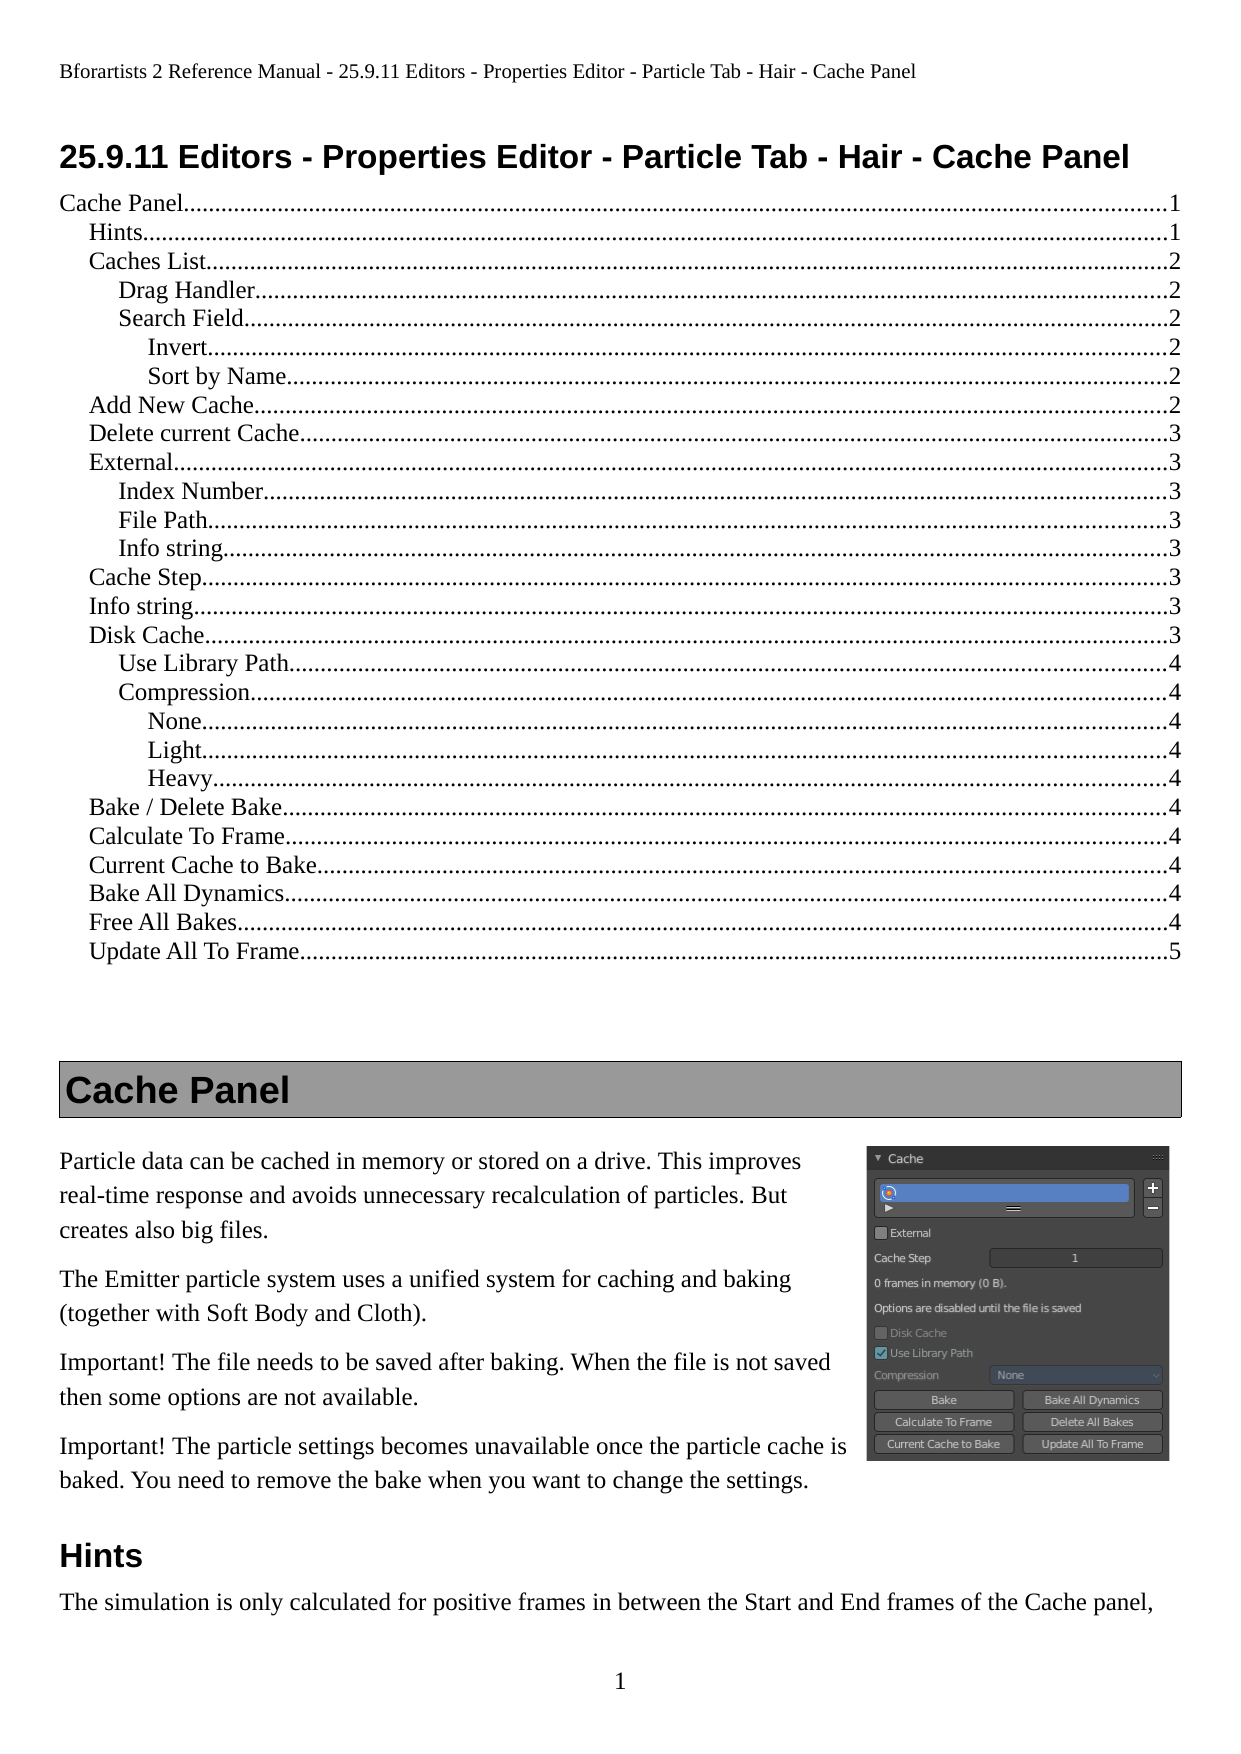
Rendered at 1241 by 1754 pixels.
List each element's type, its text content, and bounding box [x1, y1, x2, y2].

text Use Library Path 4 [118, 648, 1181, 677]
text Bake All Dynamics 4 [88, 878, 1181, 907]
table_header Cache Panel [60, 1062, 1181, 1117]
text The Emitter particle system uses a unified system for caching and baking (together with Soft Body and Cloth). [59, 1264, 866, 1327]
text External 3 [88, 447, 1181, 476]
text Disk Cache 3 [88, 620, 1181, 648]
text Cache Step 3 [88, 562, 1181, 591]
text Bake / Delete Bake 4 [88, 792, 1181, 821]
text Info string 3 [118, 533, 1181, 562]
text Update All To Frame 5 [88, 936, 1181, 965]
text Calculate To Frame 4 [88, 821, 1181, 850]
subtitle Hints [59, 1535, 1181, 1574]
text Free All Bakes 4 [88, 907, 1181, 936]
subtitle 25.9.11 Editors - Properties Editor - Particle Tab - Hair - Cache Panel [59, 138, 1181, 176]
text Hints 1 [88, 217, 1181, 246]
picture [866, 1146, 1170, 1461]
text None 4 [147, 706, 1181, 735]
text Particle data can be cached in memory or stored on a drive. This improves real-time response and avoids unnecessary recalculation of particles. But creates also big files. [59, 1146, 866, 1244]
text Delete current Cache 3 [88, 418, 1181, 447]
text Heavy 4 [147, 763, 1181, 792]
text Add New Cache 2 [88, 390, 1181, 418]
text Compression 4 [118, 677, 1181, 706]
text Invert 2 [147, 332, 1181, 361]
text Info string 3 [88, 591, 1181, 620]
text Important! The file needs to be saved after baking. When the file is not saved then some options are not available. [59, 1347, 866, 1411]
text Sort by Name 2 [147, 361, 1181, 390]
text Drag Handler 2 [118, 275, 1181, 303]
text Index Number 3 [118, 476, 1181, 505]
text Search Field 2 [118, 303, 1181, 332]
text The simulation is only calculated for positive frames in between the Start and End frames of the Cache panel, [59, 1587, 1181, 1615]
text File Path 3 [118, 505, 1181, 533]
text Current Cache to Bake 4 [88, 850, 1181, 878]
text Important! The particle settings becomes unavailable once the particle cache is baked. You need to remove the bake when you want to change the settings. [59, 1431, 1181, 1494]
text Cache Panel 1 [59, 188, 1181, 217]
text Caches List 2 [88, 246, 1181, 275]
text Light 4 [147, 735, 1181, 763]
